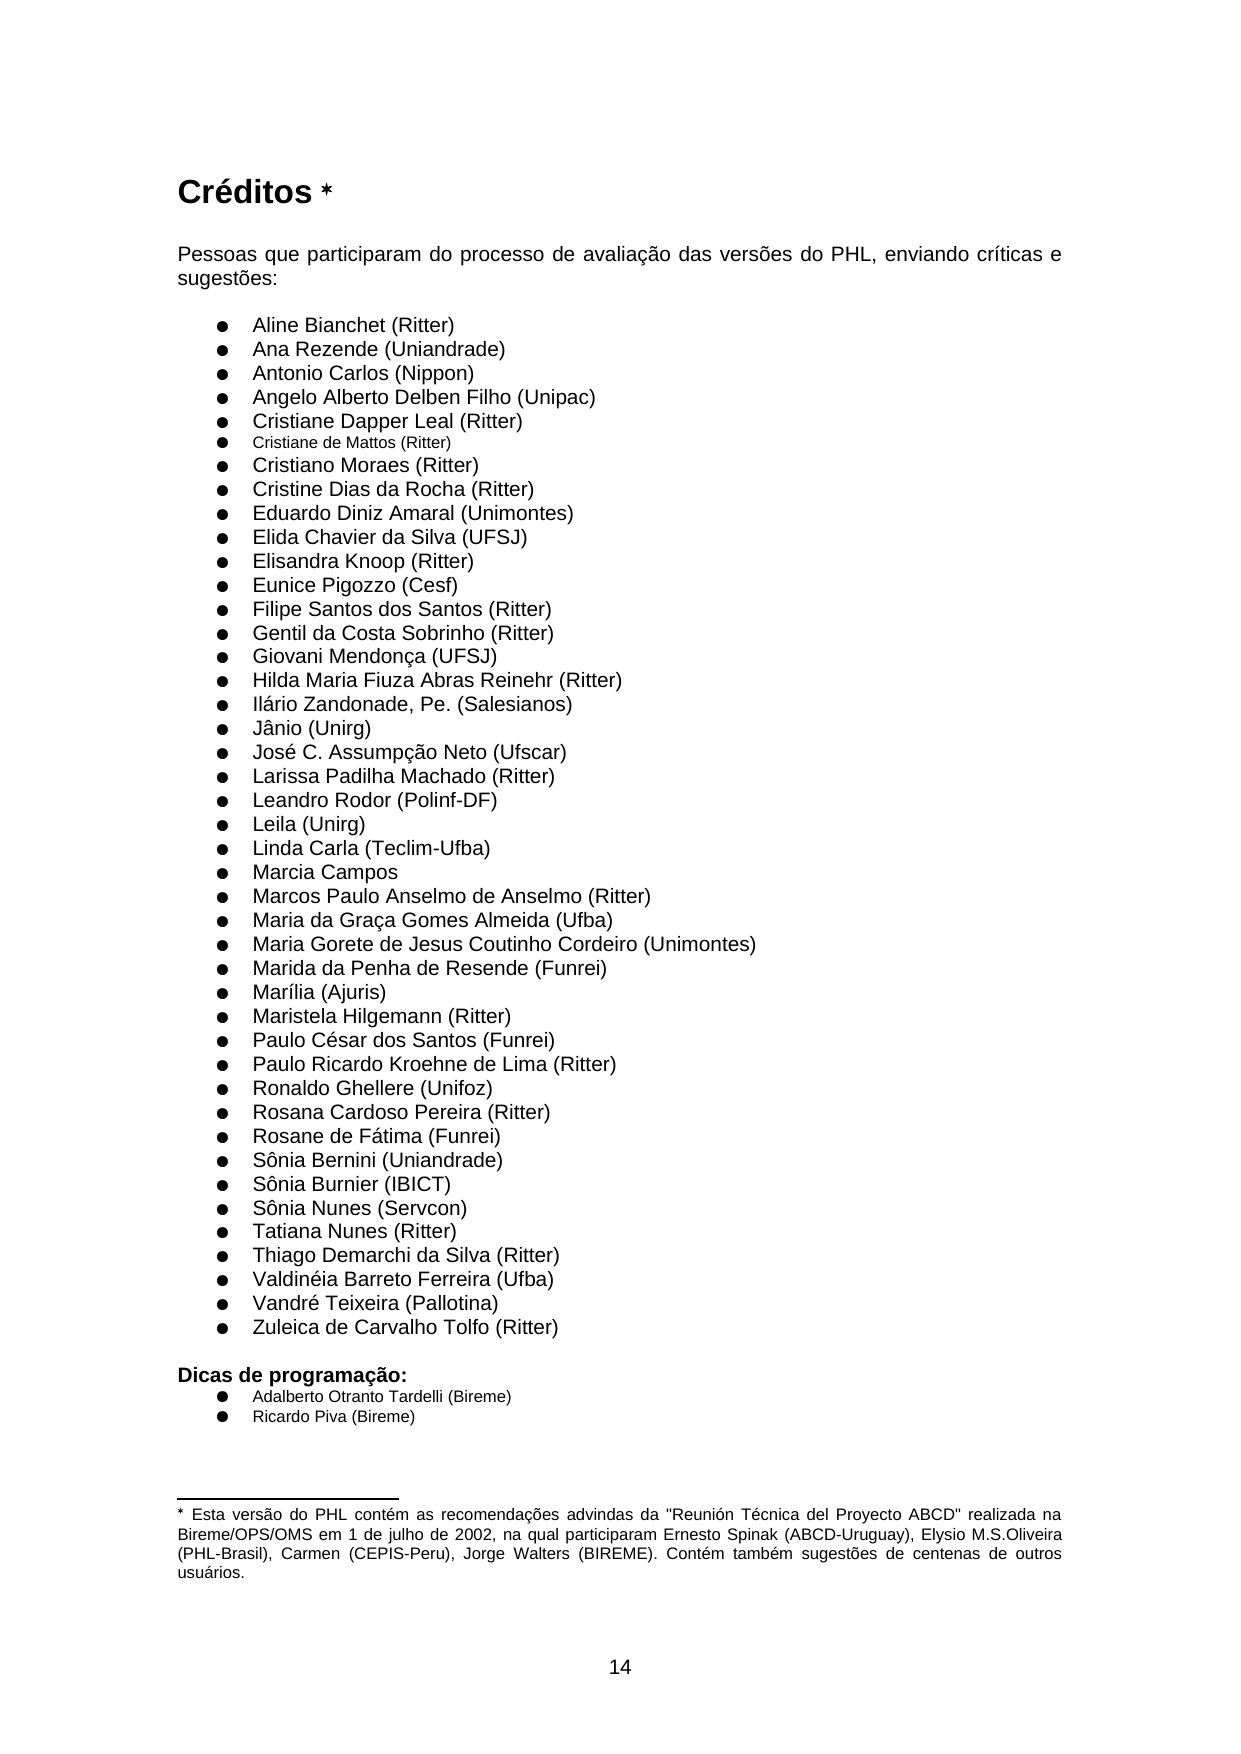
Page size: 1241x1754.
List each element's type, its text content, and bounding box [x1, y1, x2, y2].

list Elisandra Knoop (Ritter) [215, 548, 1063, 572]
list José C. Assumpção Neto (Ufscar) [215, 740, 1063, 764]
subtitle Créditos [177, 173, 1063, 211]
list Cristine Dias da Rocha (Ritter) [215, 477, 1063, 501]
list Eduardo Diniz Amaral (Unimontes) [215, 501, 1063, 524]
list Zuleica de Carvalho Tolfo (Ritter) [215, 1315, 1063, 1339]
list Rosane de Fátima (Funrei) [215, 1123, 1063, 1147]
list Maristela Hilgemann (Ritter) [215, 1004, 1063, 1028]
list Sônia Burnier (IBICT) [215, 1171, 1063, 1195]
list Antonio Carlos (Nippon) [215, 361, 1063, 385]
list Thiago Demarchi da Silva (Ritter) [215, 1243, 1063, 1267]
text Pessoas que participaram do processo de avaliação das versões do PHL, enviando críticas e sugestões: [177, 241, 1063, 289]
list Valdinéia Barreto Ferreira (Ufba) [215, 1267, 1063, 1291]
list Ilário Zandonade, Pe. (Salesianos) [215, 692, 1063, 716]
list Larissa Padilha Machado (Ritter) [215, 764, 1063, 788]
list Sônia Bernini (Uniandrade) [215, 1147, 1063, 1171]
list Ronaldo Ghellere (Unifoz) [215, 1076, 1063, 1099]
text Esta versão do PHL contém as recomendações advindas da "Reunión Técnica del Proyecto ABCD" realizada na Bireme/OPS/OMS em 1 de julho de 2002, na qual participaram Ernesto Spinak (ABCD-Uruguay), Elysio M.S.Oliveira (PHL-Brasil), Carmen (CEPIS-Peru), Jorge Walters (BIREME). Contém também sugestões de centenas de outros usuários. [177, 1505, 1063, 1582]
list Vandré Teixeira (Pallotina) [215, 1291, 1063, 1315]
text Dicas de programação: [177, 1363, 1063, 1387]
list Leila (Unirg) [215, 812, 1063, 836]
list Cristiane de Mattos (Ritter) [215, 433, 1063, 453]
list Adalberto Otranto Tardelli (Bireme) [215, 1387, 1063, 1407]
list Marília (Ajuris) [215, 980, 1063, 1004]
list Maria Gorete de Jesus Coutinho Cordeiro (Unimontes) [215, 932, 1063, 956]
list Linda Carla (Teclim-Ufba) [215, 836, 1063, 860]
list Tatiana Nunes (Ritter) [215, 1219, 1063, 1243]
list Angelo Alberto Delben Filho (Unipac) [215, 385, 1063, 409]
list Leandro Rodor (Polinf-DF) [215, 788, 1063, 812]
list Marcos Paulo Anselmo de Anselmo (Ritter) [215, 884, 1063, 908]
list Eunice Pigozzo (Cesf) [215, 572, 1063, 596]
list Cristiane Dapper Leal (Ritter) [215, 409, 1063, 433]
list Elida Chavier da Silva (UFSJ) [215, 524, 1063, 548]
list Ricardo Piva (Bireme) [215, 1407, 1063, 1426]
list Marida da Penha de Resende (Funrei) [215, 956, 1063, 980]
list Rosana Cardoso Pereira (Ritter) [215, 1099, 1063, 1123]
list Gentil da Costa Sobrinho (Ritter) [215, 620, 1063, 644]
list Marcia Campos [215, 860, 1063, 884]
list Maria da Graça Gomes Almeida (Ufba) [215, 908, 1063, 932]
list Paulo César dos Santos (Funrei) [215, 1028, 1063, 1052]
list Filipe Santos dos Santos (Ritter) [215, 596, 1063, 620]
list Jânio (Unirg) [215, 716, 1063, 740]
list Ana Rezende (Uniandrade) [215, 337, 1063, 361]
list Aline Bianchet (Ritter) [215, 313, 1063, 337]
list Hilda Maria Fiuza Abras Reinehr (Ritter) [215, 668, 1063, 692]
list Paulo Ricardo Kroehne de Lima (Ritter) [215, 1052, 1063, 1076]
list Cristiano Moraes (Ritter) [215, 453, 1063, 477]
list Giovani Mendonça (UFSJ) [215, 644, 1063, 668]
list Sônia Nunes (Servcon) [215, 1195, 1063, 1219]
